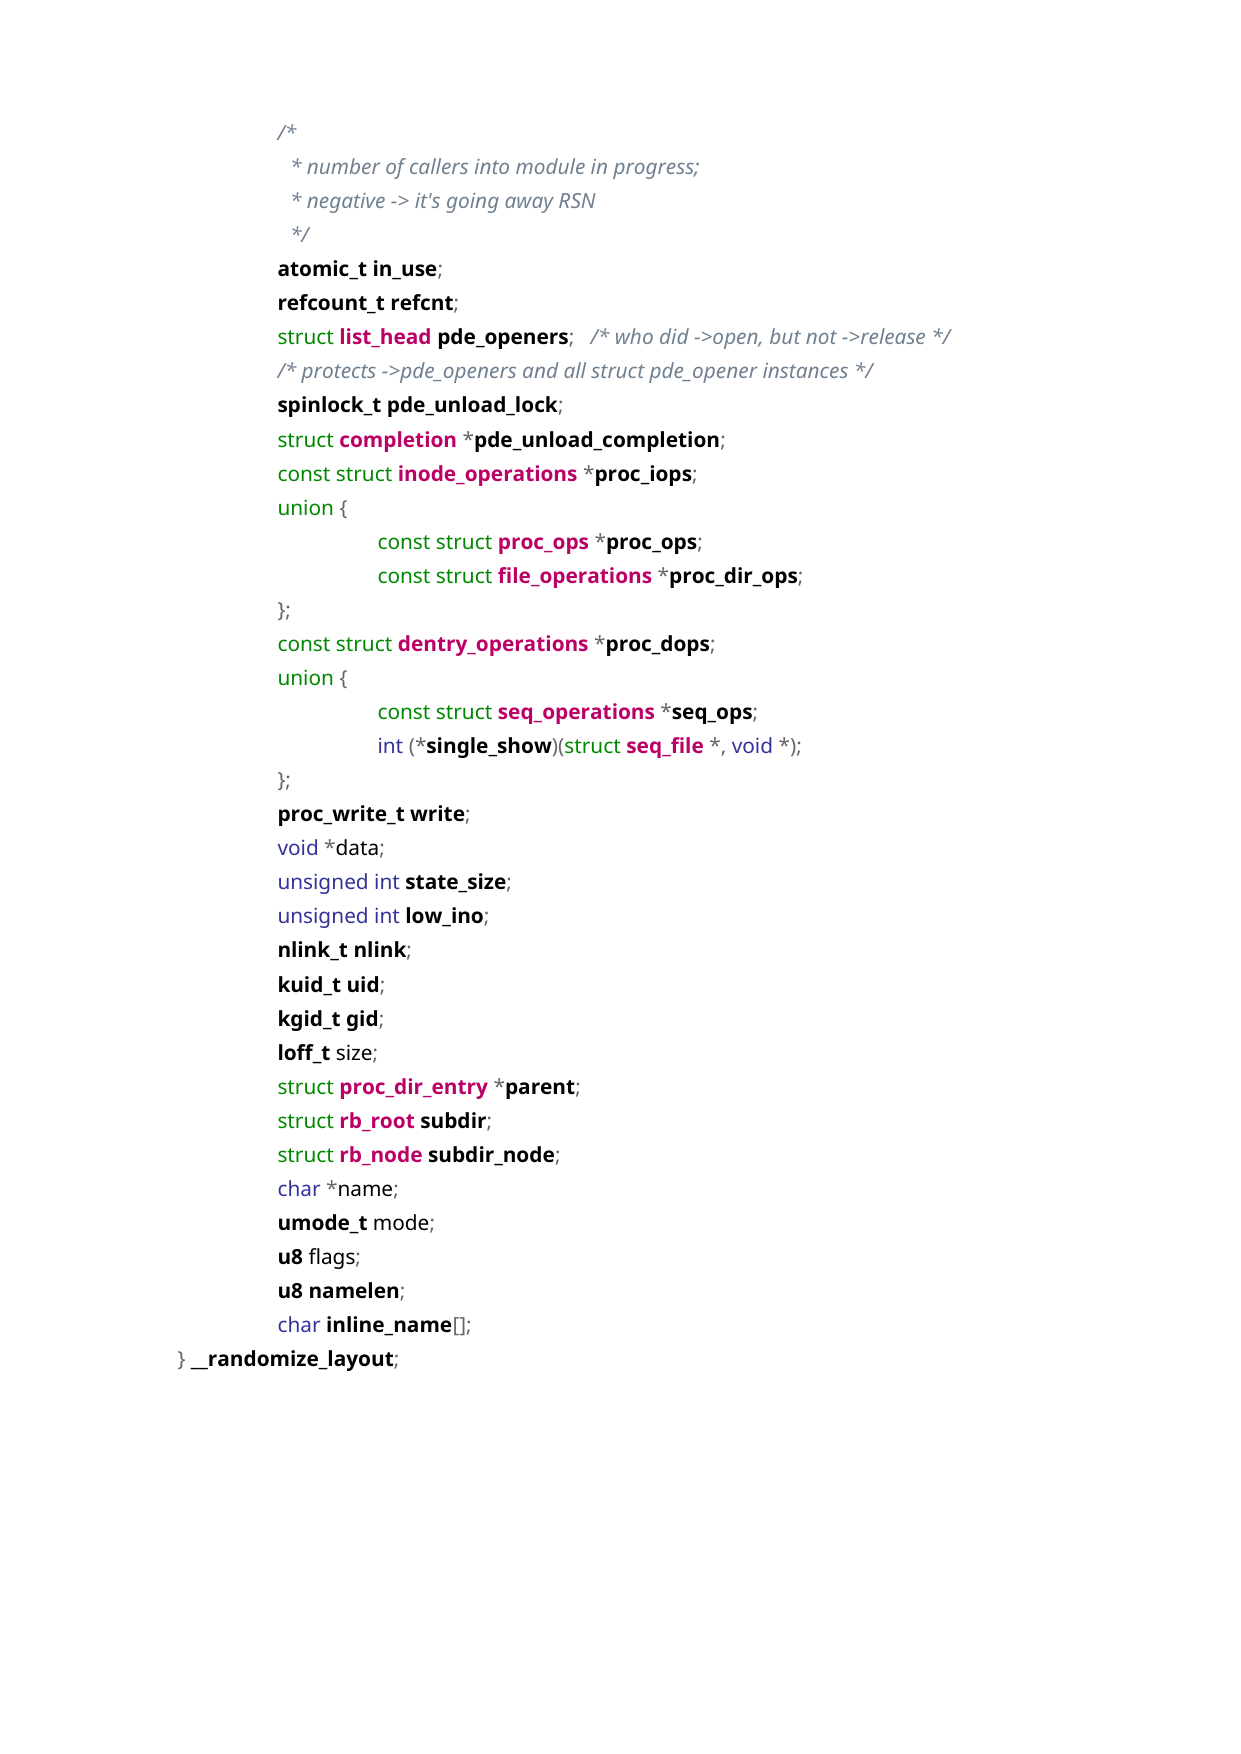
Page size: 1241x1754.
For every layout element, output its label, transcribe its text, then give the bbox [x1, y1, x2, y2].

text void *data; [177, 833, 1152, 862]
text nlink_t nlink; [177, 936, 1152, 964]
text struct proc_dir_entry *parent; [177, 1072, 1152, 1100]
text * number of callers into module in progress; [177, 152, 1152, 181]
text }; [177, 765, 1152, 794]
text union { [177, 493, 1152, 521]
text */ [177, 220, 1152, 249]
text umode_t mode; [177, 1208, 1152, 1237]
text loff_t size; [177, 1038, 1152, 1066]
text u8 flags; [177, 1242, 1152, 1271]
text const struct dentry_operations *proc_dops; [177, 629, 1152, 657]
text * negative -> it's going away RSN [177, 186, 1152, 215]
text const struct seq_operations *seq_ops; [177, 697, 1152, 726]
text kuid_t uid; [177, 970, 1152, 998]
text struct completion *pde_unload_completion; [177, 425, 1152, 453]
text char inline_name[]; [177, 1310, 1152, 1339]
text char *name; [177, 1174, 1152, 1202]
text atomic_t in_use; [177, 254, 1152, 283]
text const struct inode_operations *proc_iops; [177, 459, 1152, 487]
text struct rb_root subdir; [177, 1106, 1152, 1134]
text struct list_head pde_openers; /* who did ->open, but not ->release */ [177, 322, 1152, 351]
text refcount_t refcnt; [177, 288, 1152, 317]
text struct rb_node subdir_node; [177, 1140, 1152, 1168]
text const struct file_operations *proc_dir_ops; [177, 561, 1152, 589]
text int (*single_show)(struct seq_file *, void *); [177, 731, 1152, 760]
text } __randomize_layout; [177, 1344, 1152, 1373]
text const struct proc_ops *proc_ops; [177, 527, 1152, 555]
text /* protects ->pde_openers and all struct pde_opener instances */ [177, 357, 1152, 385]
text u8 namelen; [177, 1276, 1152, 1305]
text unsigned int state_size; [177, 867, 1152, 896]
text unsigned int low_ino; [177, 902, 1152, 930]
text spinlock_t pde_unload_lock; [177, 391, 1152, 419]
text kgid_t gid; [177, 1004, 1152, 1032]
text proc_write_t write; [177, 799, 1152, 828]
text }; [177, 595, 1152, 623]
text /* [177, 118, 1152, 147]
text union { [177, 663, 1152, 692]
